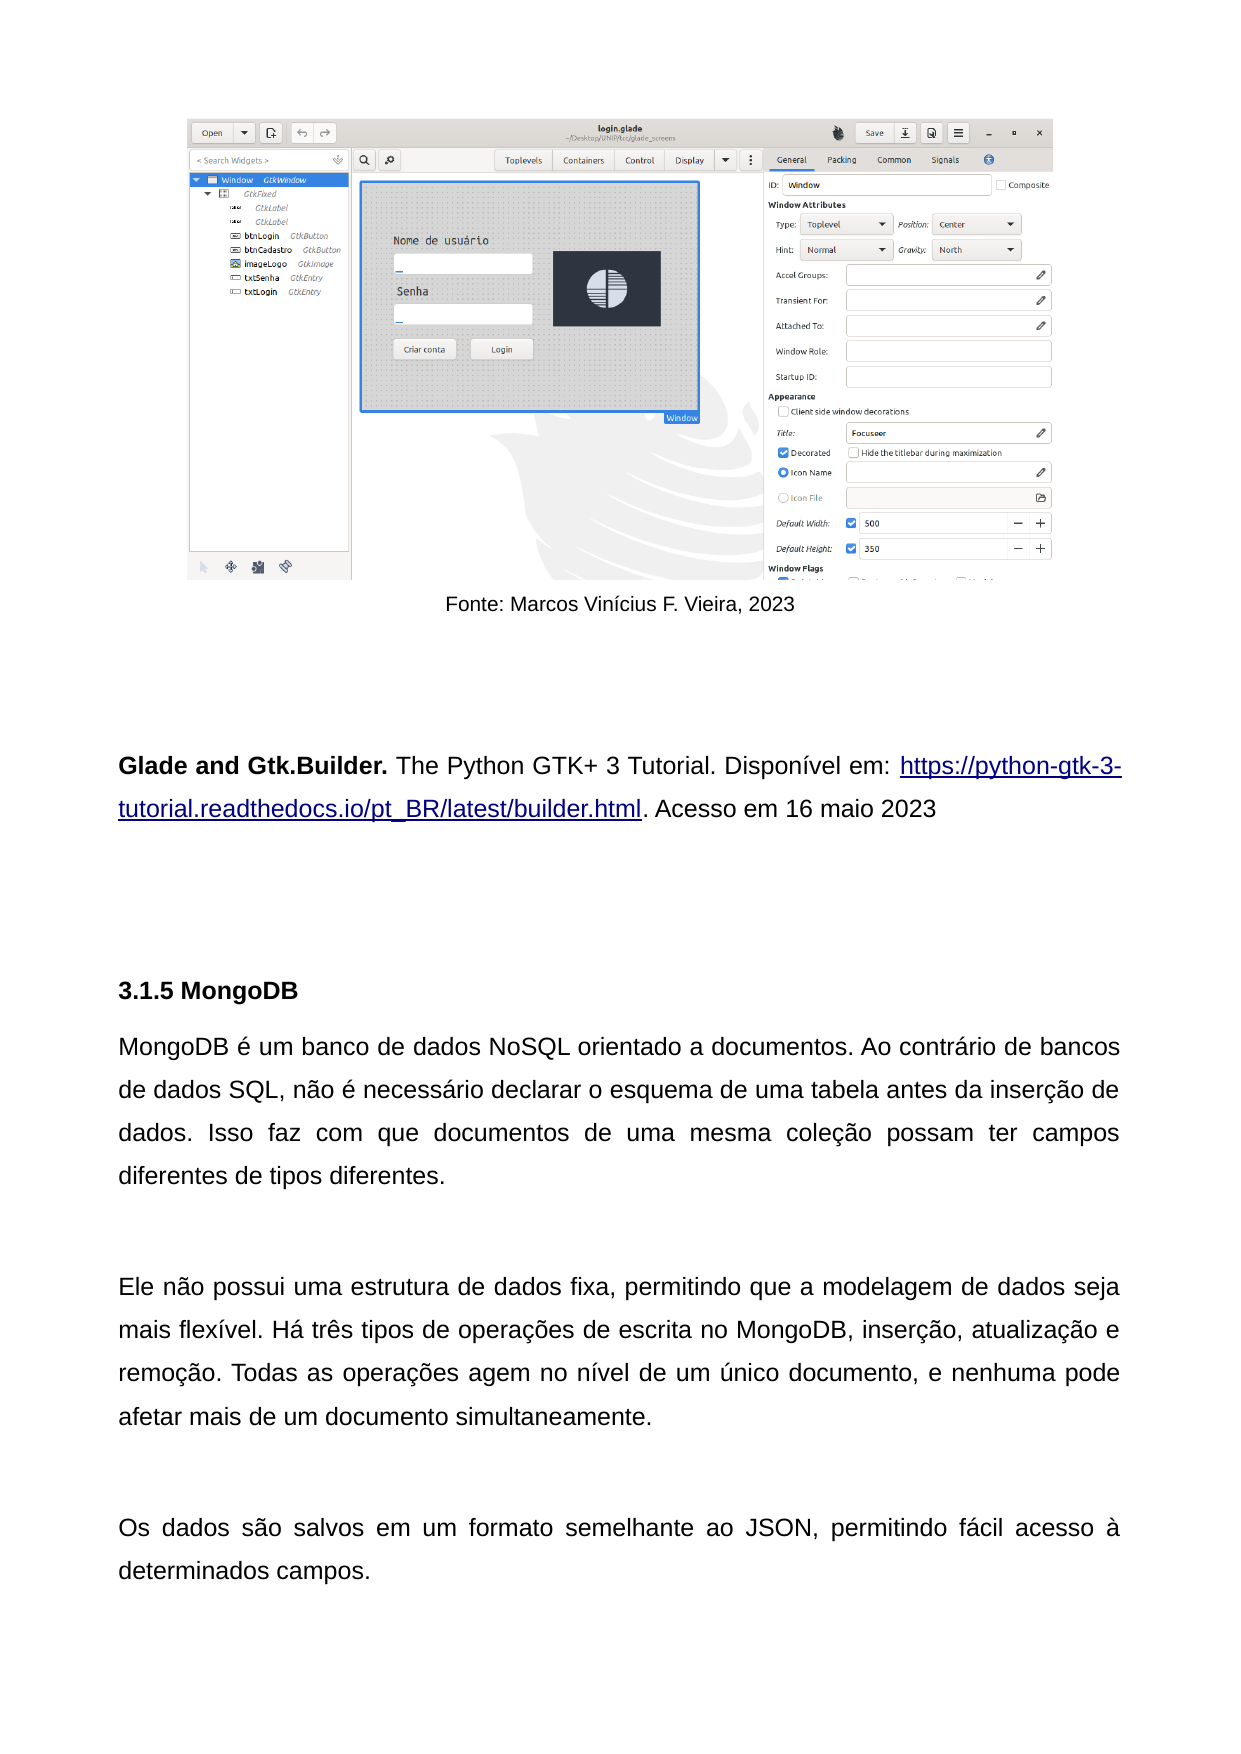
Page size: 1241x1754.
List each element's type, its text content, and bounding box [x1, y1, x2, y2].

text Glade and Gtk.Builder. The Python GTK+ 3 Tutorial. Disponível em: https://python-gtk-3-tutorial.readthedocs.io/pt_BR/latest/builder.html. Acesso em 16 maio 2023 [118, 751, 1122, 823]
text Os dados são salvos em um formato semelhante ao JSON, permitindo fácil acesso à determinados campos. [118, 1513, 1122, 1585]
picture [187, 118, 1054, 580]
text Ele não possui uma estrutura de dados fixa, permitindo que a modelagem de dados seja mais flexível. Há três tipos de operações de escrita no MongoDB, inserção, atualização e remoção. Todas as operações agem no nível de um único documento, e nenhuma pode afetar mais de um documento simultaneamente. [118, 1272, 1122, 1430]
text MongoDB é um banco de dados NoSQL orientado a documentos. Ao contrário de bancos de dados SQL, não é necessário declarar o esquema de uma tabela antes da inserção de dados. Isso faz com que documentos de uma mesma coleção possam ter campos diferentes de tipos diferentes. [118, 1032, 1122, 1190]
subtitle 3.1.5 MongoDB [118, 976, 1122, 1005]
text Fonte: Marcos Vinícius F. Vieira, 2023 [118, 118, 1122, 616]
